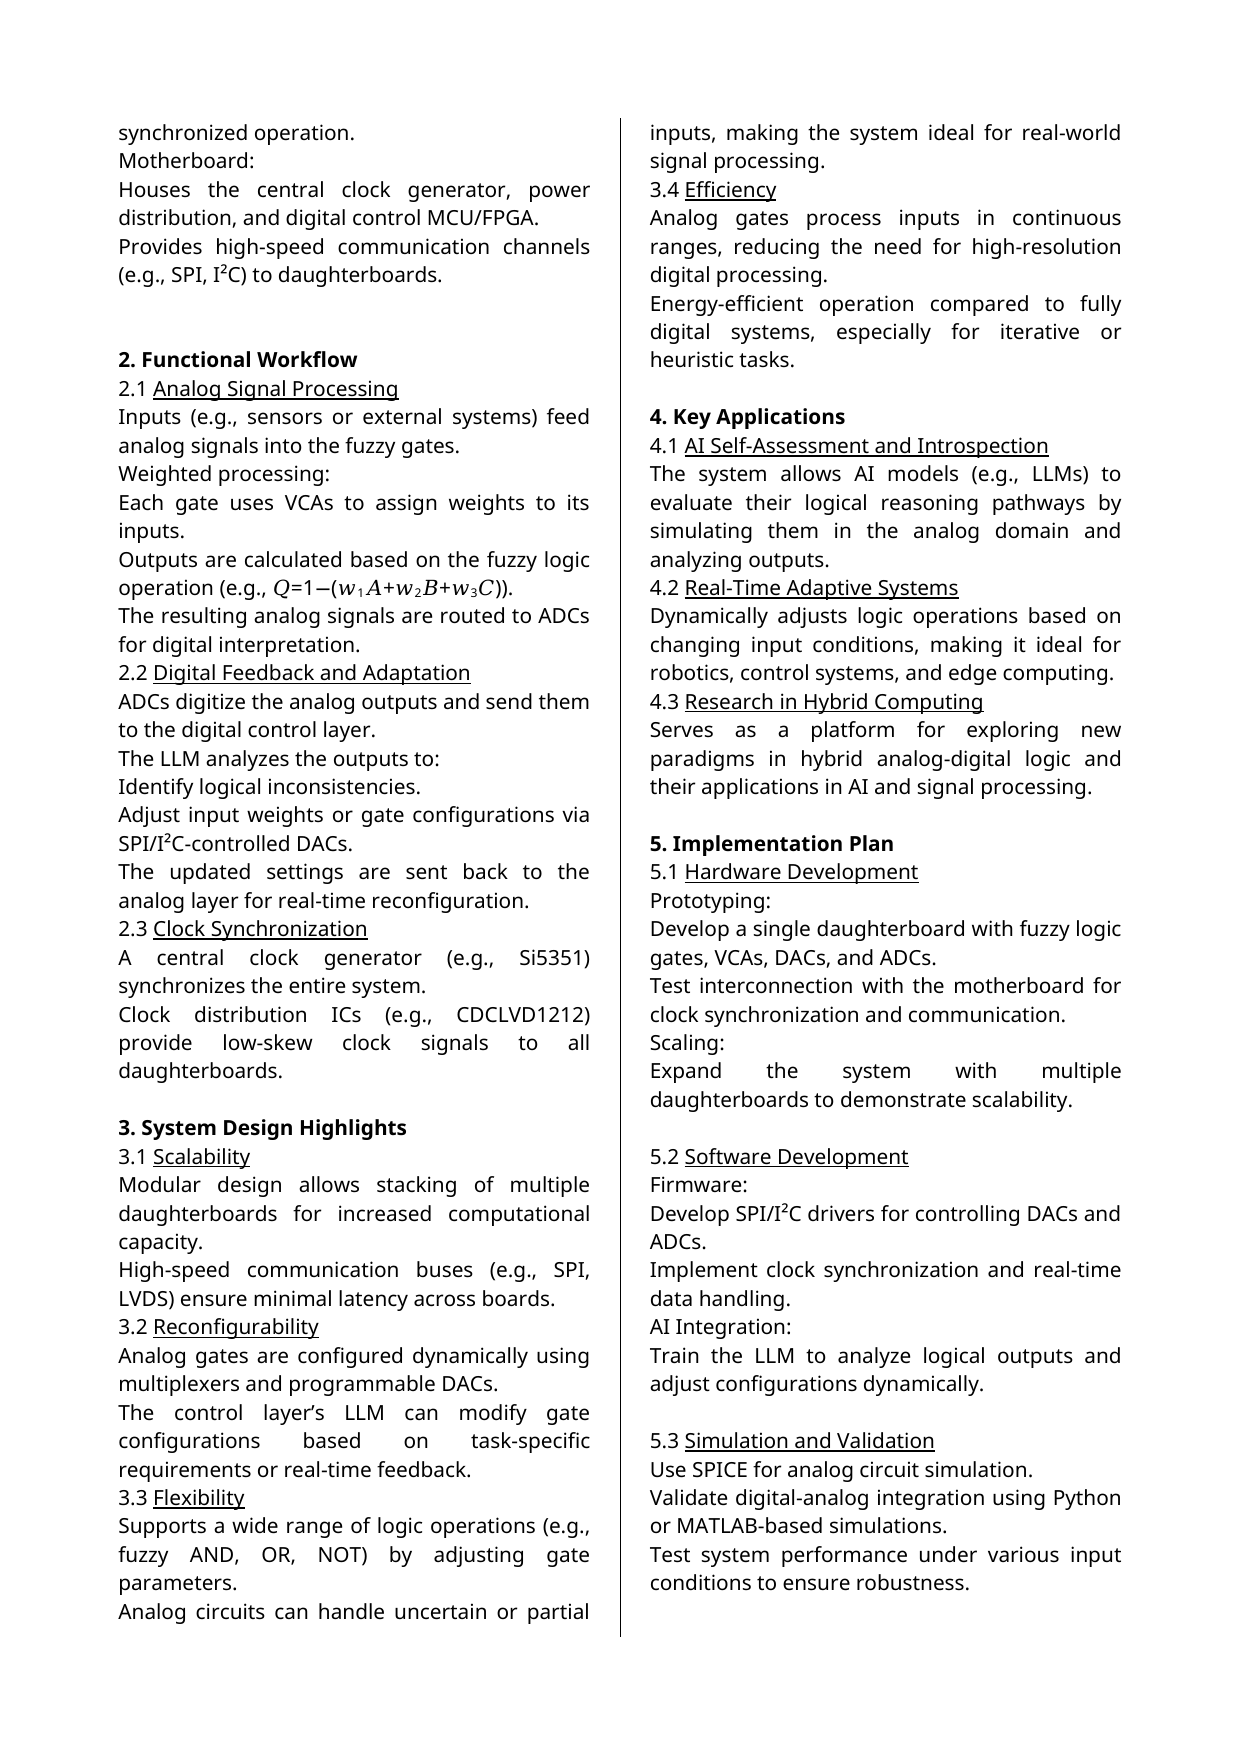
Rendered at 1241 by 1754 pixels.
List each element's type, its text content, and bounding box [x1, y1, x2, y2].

text Use SPICE for analog circuit simulation. [649, 1455, 1122, 1483]
text Test interconnection with the motherboard for clock synchronization and communication. [649, 971, 1122, 1028]
text 3.2 Reconfigurability [118, 1312, 591, 1341]
text 5. Implementation Plan [649, 829, 1122, 857]
text 5.1 Hardware Development [649, 857, 1122, 886]
text Identify logical inconsistencies. [118, 772, 591, 801]
text Analog circuits can handle uncertain or partial [118, 1597, 591, 1625]
text ADCs digitize the analog outputs and send them to the digital control layer. [118, 687, 591, 744]
text 2. Functional Workflow [118, 346, 591, 374]
text 2.2 Digital Feedback and Adaptation [118, 658, 591, 687]
text 3. System Design Highlights [118, 1113, 591, 1142]
text Train the LLM to analyze logical outputs and adjust configurations dynamically. [649, 1341, 1122, 1398]
text The system allows AI models (e.g., LLMs) to evaluate their logical reasoning pathways by simulating them in the analog domain and analyzing outputs. [649, 459, 1122, 573]
text High-speed communication buses (e.g., SPI, LVDS) ensure minimal latency across boards. [118, 1256, 591, 1312]
text Analog gates are configured dynamically using multiplexers and programmable DACs. [118, 1341, 591, 1398]
text 3.3 Flexibility [118, 1483, 591, 1512]
text 4.3 Research in Hybrid Computing [649, 687, 1122, 715]
text A central clock generator (e.g., Si5351) synchronizes the entire system. [118, 943, 591, 1000]
text Analog gates process inputs in continuous ranges, reducing the need for high-resolution digital processing. [649, 203, 1122, 289]
text Develop a single daughterboard with fuzzy logic gates, VCAs, DACs, and ADCs. [649, 914, 1122, 971]
text Develop SPI/I²C drivers for controlling DACs and ADCs. [649, 1199, 1122, 1256]
text 4. Key Applications [649, 402, 1122, 431]
text The control layer’s LLM can modify gate configurations based on task-specific requirements or real-time feedback. [118, 1398, 591, 1483]
text 3.1 Scalability [118, 1142, 591, 1170]
text The updated settings are sent back to the analog layer for real-time reconfiguration. [118, 857, 591, 914]
text Clock distribution ICs (e.g., CDCLVD1212) provide low-skew clock signals to all daughterboards. [118, 1000, 591, 1085]
text AI Integration: [649, 1312, 1122, 1341]
text Inputs (e.g., sensors or external systems) feed analog signals into the fuzzy gates. [118, 402, 591, 459]
text Each gate uses VCAs to assign weights to its inputs. [118, 488, 591, 545]
text Scaling: [649, 1028, 1122, 1057]
text Implement clock synchronization and real-time data handling. [649, 1256, 1122, 1312]
text Dynamically adjusts logic operations based on changing input conditions, making it ideal for robotics, control systems, and edge computing. [649, 602, 1122, 687]
text Test system performance under various input conditions to ensure robustness. [649, 1540, 1122, 1597]
text Firmware: [649, 1170, 1122, 1199]
text The resulting analog signals are routed to ADCs for digital interpretation. [118, 602, 591, 658]
text 4.1 AI Self-Assessment and Introspection [649, 431, 1122, 459]
text 4.2 Real-Time Adaptive Systems [649, 573, 1122, 602]
text Adjust input weights or gate configurations via SPI/I²C-controlled DACs. [118, 801, 591, 857]
text Prototyping: [649, 886, 1122, 914]
text 2.1 Analog Signal Processing [118, 374, 591, 402]
text Validate digital-analog integration using Python or MATLAB-based simulations. [649, 1483, 1122, 1540]
text Serves as a platform for exploring new paradigms in hybrid analog-digital logic and their applications in AI and signal processing. [649, 715, 1122, 801]
text Modular design allows stacking of multiple daughterboards for increased computational capacity. [118, 1170, 591, 1256]
text synchronized operation. [118, 118, 591, 147]
text 2.3 Clock Synchronization [118, 914, 591, 943]
text Supports a wide range of logic operations (e.g., fuzzy AND, OR, NOT) by adjusting gate parameters. [118, 1512, 591, 1597]
text 3.4 Efficiency [649, 175, 1122, 203]
text Energy-efficient operation compared to fully digital systems, especially for iterative or heuristic tasks. [649, 289, 1122, 374]
text Outputs are calculated based on the fuzzy logic operation (e.g., 𝑄=1−(𝑤1𝐴+𝑤2𝐵+𝑤3𝐶)). [118, 545, 591, 602]
text Houses the central clock generator, power distribution, and digital control MCU/FPGA. [118, 175, 591, 232]
text Motherboard: [118, 147, 591, 175]
text 5.3 Simulation and Validation [649, 1426, 1122, 1455]
text inputs, making the system ideal for real-world signal processing. [649, 118, 1122, 175]
text Expand the system with multiple daughterboards to demonstrate scalability. [649, 1057, 1122, 1113]
text 5.2 Software Development [649, 1142, 1122, 1170]
text Provides high-speed communication channels (e.g., SPI, I²C) to daughterboards. [118, 232, 591, 289]
text The LLM analyzes the outputs to: [118, 744, 591, 772]
text Weighted processing: [118, 459, 591, 488]
